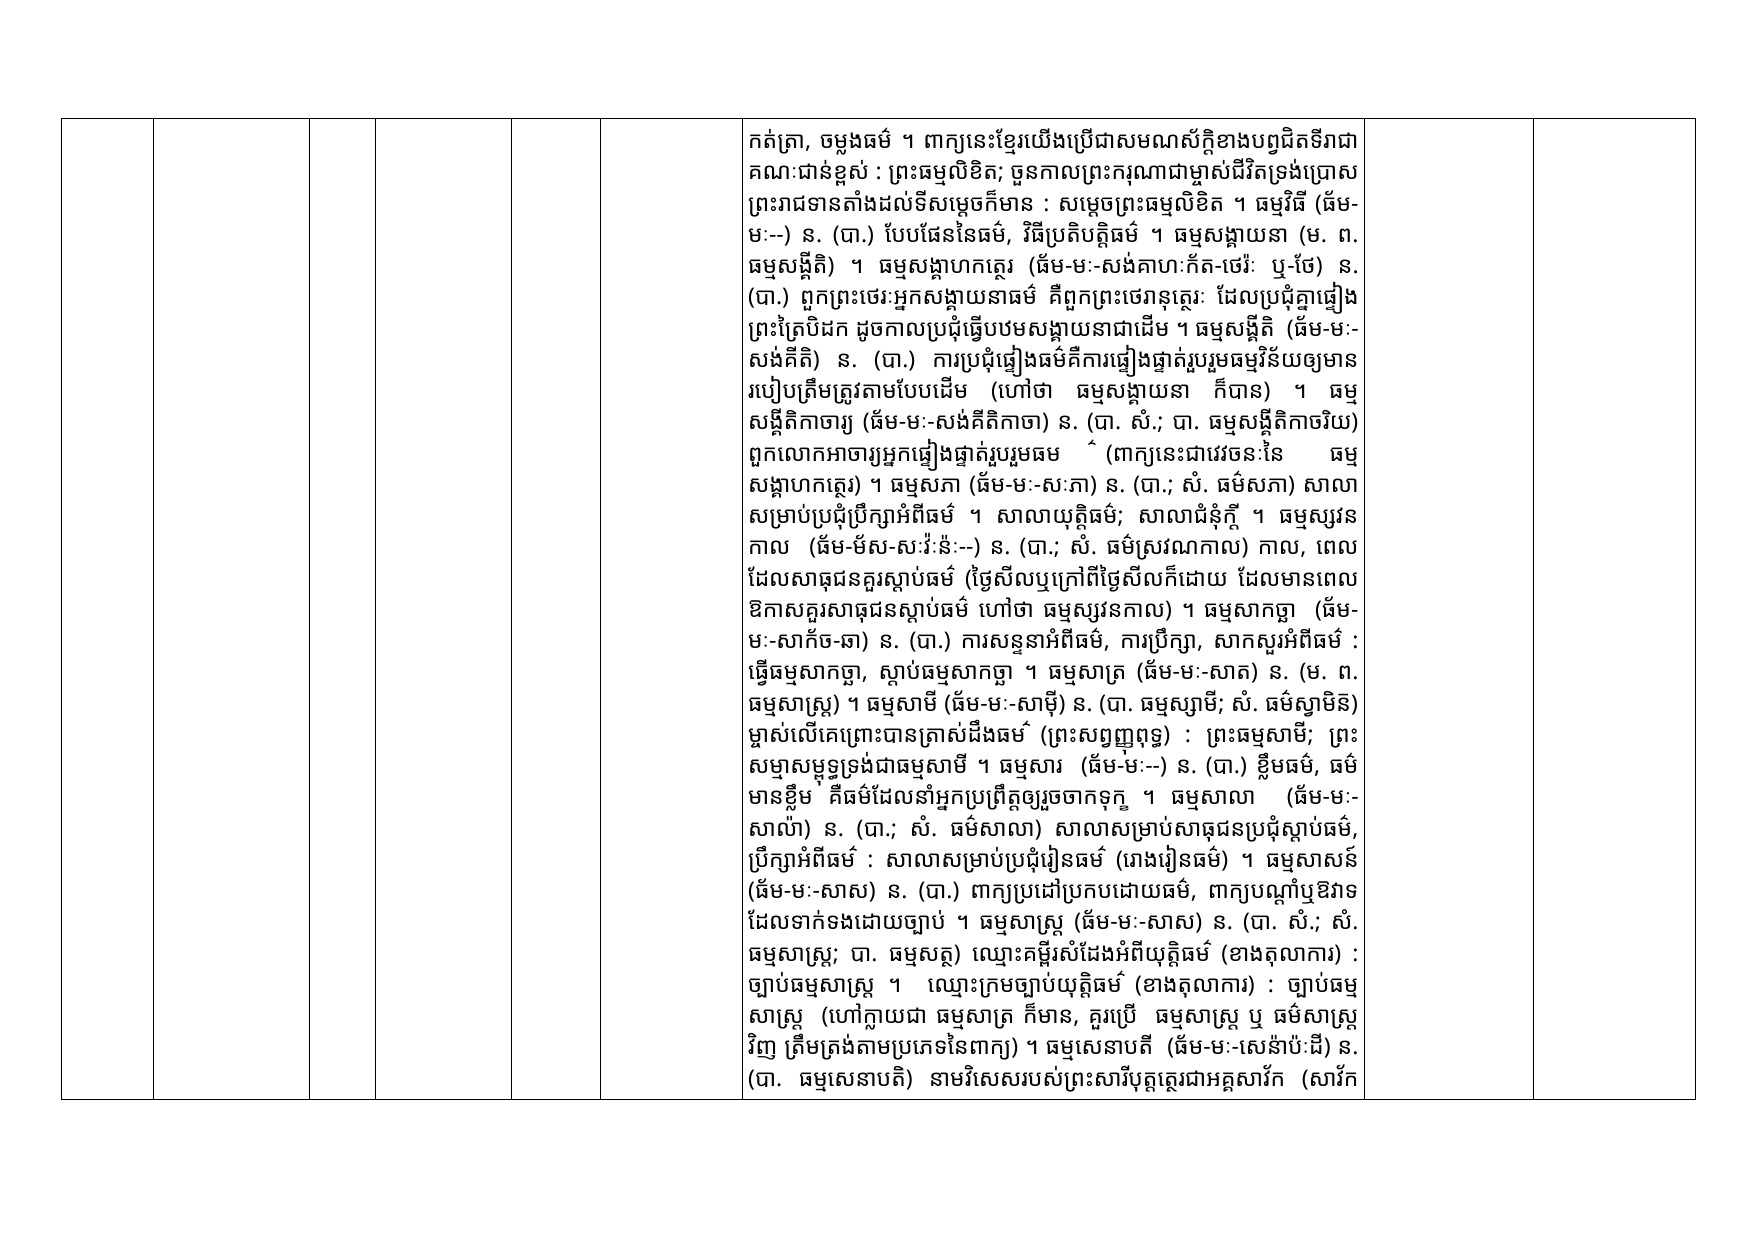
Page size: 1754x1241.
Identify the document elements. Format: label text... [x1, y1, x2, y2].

table_cell [62, 119, 153, 1098]
table_cell [310, 119, 375, 1098]
table_cell [376, 119, 511, 1098]
table_cell [1365, 119, 1533, 1098]
table_cell ធម្មកថា ធម្មកម្ម ធម្មកាយ ធម្មការ ធម្មក្ខន្ធ ធម្មគុណ ធម្មគោរព ធម្មចក្ក ធម្មចក្កប្បវត្តន-សូត្រ ធម្មចក្ខុ ធម្មចេតិយ​ ធម្មតា ធម្មទាន ធម្មទូត ធម្មទេសនា ធម្មធាតុ ធម្មនិទ្ទេស ធម្មនិយម ធម្មនីតិ ធម្មនុញ្ញ ធម្មន្តេវាសិក ធម្មប្បដិបត្តិ ធម្មប្បដិរូប ធម្មប្បដិសម្ភិទា ធម្មបថ ធម្មបទ ធម្មបទដ្ឋកថា ធម្មបាមោជ្ជ ធម្មបាល ធម្មបីតិ ធម្មបូជា ធម្មមន្ទីរ ធម្មមាមកៈ ធម្មមូល ធម្មមោទនា ធម្មយុត្ត ធម្មយុត្តិក- និកាយ ធម្មរក្ខិត ធម្មរក្ខិតា ធម្មរក្សា ធម្មរតនៈ ធម៌រត្ន ធម្មរាជ ធម្មលាភ ធម្មលិខិត ធម្មវិធី ធម្មសង្គាយនា ធម្មសង្គាហក-ត្ថេរ ធម្មសង្គីតិ ធម្មសង្គីតិ- កាចារ្យ​ ធម្មសភា ធម្មស្សវនកាល ធម្មសាកច្ឆា ធម្មសាត្រ ធម្មសាមី ធម្មសារ ធម្មសាលា ធម្មសាសន៍ ធម្មសាស្រ្ត ធម្មសេនាបតី ធម្មសំវេគ ធម្មាចារ្យ ធម្មាធិករណ៍ ធម្មាធិការ ធម្មាធិការី ធម្មាធិដ្ឋាន ធម្មាធិបតេយ្យ ធម្មាធិប្បាយ ធម្មានុរូប ធម្មារម្មណ៍ ធម្មាសនៈ ធម្មិក ធម្មិករាជ ធម្មុទ្ទេស [1534, 119, 1695, 1098]
table_cell [154, 119, 309, 1098]
table_cell [601, 119, 742, 1098]
table_cell (ធម៌) ធម៌, សភាវៈ​ទ្រទ្រង់​សត្វ​លោក គឺ បុណ្យ, បាប, សុចរិត, ទុច្ចរិត; ហេតុ; សភាព; ធម្មតា; ប្រក្រតី; ធម្មជាត; ប្រាជ្ញា​ញាណ; គុណ; សេចក្ដី​ចម្រើន; អារម្មណ៍​ខាង​ផ្លូវ​ចិត្ត; ការ​រិះ​គិត; សង្ខារ; កិរិយា​មារយាទ; បរិយត្តិ; ច្បាប់ ។ល។ ពាក្យ​នេះ​ប្រើ​សម្រាប់​រៀង​ភ្ជាប់​ពី​ខាង​ដើម​សព្ទ​ដទៃ​ទៀត​ដូច​ជា ធម្ម​កថា (ធ័ម-មៈកៈ ថា) ន. (បា.) សម្ដី​ដែល​ជា​ធម៌; ការ​សំដែង​ធម៌ ។ ធម្ម​កម្ម (ធ័ម មៈក័ម) ន. (បា.) អំពើ, កិច្ចការ​ដែល​ប្រកប​ដោយ​ធម៌, ដែល​ត្រូវ​តាម​ធម៌ ។ ព. ផ្ទ. អធម្ម​កម្ម ។ ធម្ម​កាយ (ធ័ម-មៈ--) ន. (បា.; សំ. ធម៌​កាយ) កាយ​មួយ​យ៉ាង​ក្នុង​កាយ​ទាំង​បី​របស់​ព្រះ​សព្វញ្ញុ​ពុទ្ធ​គឺ រូប​កាយ, នាម​កាយ, ធម្ម​កាយ; ព្រះ​ធម៌​ដែល​ជា​ពុទ្ធ​ភាសិត​ហៅ​ថា ធម្ម​កាយ ព្រោះ​ទុក​ដូច​ជា រូប​កាយ​របស់​ព្រះ​អង្គ សូម្បី​ទ្រង់​បរិព្វាន​ទៅ​ហើយ ក៏​នៅ​មាន​ព្រះ​ធម៌​នេះ​ជា​តំណាង​ព្រះ​អង្គ ។ ធម្មការ (ធ័ម-មៈ--) ន. (បា. ធម្ម + ការ) ឈ្មោះ​ក្រសួង​រដ្ឋ​មន្ត្រី​សម្រេច​កិច្ចការ​ខាង​សាសនា : ក្រសួង​ធម្មការ ។ ធម្មក្ខន្ធ (ធ័ម-ម័ក-ខ័ន) ន. (បា.; សំ. ធម៌ ស្កន្ធ) ពួក​ធម៌, កង​ធម៌; ចំនួន​កង​ធម៌​ជា​ពុទ្ធ​វចនៈ​ក្នុង​ព្រះ​ត្រៃ​បិដក ហៅ​ថា ព្រះ​ធម៌ ៨ ម៉ឺន ៤ ពាន់​ធម្មក្ខន្ធ (ម. ព. ខន្ធ ផង) ។ ធម្ម​គុណ (ធ័ម-មៈ-គុណ) ន. (បា.; សំ. ធម៌​គុណ) គុណ​ព្រះ​ធម៌ គឺ​សភាវៈ​ដែល​ស្រោច​ស្រង់​ទ្រទ្រង់​សត្វ​អ្នក​ប្រតិបត្តិ​តាម​គន្លង​ធម៌​ឲ្យ​បាន​សេចក្ដី​សុខ ។ ធម្ម​គោរព (ធ័ម-មៈ-គោរប់) ន. (សំ. ធម៌ + គៅរវ; បា. ធម្ម + គារវ) សេចក្ដី​កោត​ក្រែង​ចំពោះ​ធម៌ គឺ​សេចក្ដី​ប្រព្រឹត្ត​ប្រតិបត្តិ​តាម​គន្លង​ធម៌ ។ ឈ្មោះ​សាស្ត្រា​ប្រែ​រយ​មួយ​ខ្សែ សម្រាប់​សំដែង​ជា​មុន​បង្អស់​ប្រាប់​សេចក្ដី​គោរព​ធម៌ ក្នុង​ឱកាស​បុណ្យ​ធំ​ៗ តាម​ទម្លាប់​ពុទ្ធ​សាសនិក​ជន​ក្នុង​កម្ពុជ​រដ្ឋ : សាស្ត្រា​ព្រះ​ធម្ម​គោរព ។ ធម្ម​ចក្ក (ធ័ម-មៈច័ក) ន. (បា.; សំ. ធម៌ចក្រ) ចក្រ​គឺ​ធម៌​ឬ​ធម៌​ដូច​ជា​កង់ គឺ​ធម៌​ដែល​ព្រះ​សព្វញ្ញុ​ពុទ្ធ​ទ្រង់​ត្រាស់​សម្ដែង​ជា​ដំបូង​បង្អស់ ក្នុង​កាល​ព្រះ​អង្គ​បាន​ត្រាស់​ទើប​បាន ៥៩​ថ្ងៃ, ទ្រង់​សំដែង​អរិយ​សច្ច ៤ បង្វិល​ដំណើរ​សេចក្ដី​ដូច​ជា​កង់​រទេះ ។ ធម្ម​ចក្កប្បវត្តន​សូត្រ (ធ័ម-មៈច័ក-ក័បប៉ៈវ៉័ត-តៈន៉ៈសូត) ន. (បា.--សុត្ត; សំ. ធម៌​ចក្រ​ប្រវត៌ន​សូត្រ) ឈ្មោះ​សូត្រ​ដែល​ព្រះ​សម្មាសម្ពុទ្ធ​ទ្រង់​សម្ដែង​ធម្ម​ចក្ក ។ ធម្ម​ចក្ខុ (ធ័ម-មៈ-ច័កខុ) ន. (បា.; សំ. ធម៌​ចក្សុស៑ ឬ--ចក្សុ) ភ្នែក​គឺ​ធម៌​ឬ​ធម៌​ទុក​ដូច​ជា​ភ្នែក, បាន​ខាង​ឯ​អរិយ​មគ្គ​ជាន់​ក្រោម​បី​ប្រភេទ​គឺ សោតាបត្តិ​មគ្គ, សកទាគាមិ​មគ្គ, អនាគាមិ​មគ្គ; តែ​ច្រើន​សំដៅ​ចំពោះ សោតាបត្តិ​មគ្គ (ម. ព. មគ្គ និង អរិយ​មគ្គ ផង) ។ ធម្ម​ចេតិយ (ធ័ម-មៈចេតិយ៉ៈ ឬ--ចេដី) ន. (បា.; សំ. ធម៌​ចៃត្យ) ចេតិយ​ដែល​បញ្ចុះ​ព្រះ​ធម៌ ។ ធម្ម​មន្ទីរ, តួ​គម្ពីរ​ឬ​ទូ​ដែល​តម្កល់​គម្ពីរ, ក្រាំង, សៀវភៅ​ធម៌​ជា​ពុទ្ធ​សាសនា, ជា​សុភាសិត​ក៏​ហៅ​ថា ធម្ម​ចេតិយ ដែរ (ម. ព. ចេតិយ ផង) ។ ធម្មជាត ឬ ធម្មជាតិ (ធ័ម-មៈ-ជាត) ន. (បា.) ធម៌, សភាវៈ, សភាព ។ ធម្មតា (ធ័ម-មៈ-ដា) ន. (បា.) ប្រក្រតី, អ្វី​ៗ​ដែល​តែង​មាន​មក, ទំនៀម, ទម្លាប់ ។ ធម្ម​ទាន (ធ័ម-មៈ--) ន. (បា.) ការ​ឲ្យ​ធម៌ គឺ​ការ​សម្ដែង​ធម៌, និយាយ, បង្រៀន​ធម៌; ការ​កសាង​គម្ពីរ​ដីកា​ធម៌​វិន័យ : ធ្វើ​ធម្ម​ទាន, កសាង​ធម្ម​ទាន; ធម្ម​ទាន​មាន​ផល​ច្រើន​ជាង​ទាន​ទាំងពួង ព្រោះ​ជា​គ្រូ​ប្រាប់​ផ្លូវ​ខុស​ត្រូវ ។ ធម្ម​ទូត (ធ័ម-មៈ--) ន. (បា.) ទូត​របស់​ធម៌​គឺ​អ្នក​ដែល​គេ​បញ្ជូន​ទៅ​កាន់​ទី​ផ្សេង​ៗ ដើម្បី​ឲ្យ​ផ្សាយ​ធម៌ ។ ធម្ម​ទេសនា (ធ័ម-មៈ-ទេសៈន៉ា ឬ--ទេស្នា) ន. (បា.) ការ, ដំណើរ​សំដែង​ធម៌ ។ ធម្ម​ធាតុ (ធ័ម-មៈ-ធាត) ន. (បា.) អ្នក​មាន​ធាតុ​ជា​ធម៌ គឺ​ព្រះ​ពុទ្ធ; ធាតុ​គឺ​ធម៌ ។ ធម្ម​និទ្ទេស (ធ័ម-មៈ-និត-ទេស) ន. (បា.) និទ្ទេស​នៃ​ធម៌, ការ​សម្ដែង​ញែក​ចែក​នូវ​ធម៌ ។ ធម្ម​និយម ឬ ធម្ម​និយាម (ធ័ម-មៈនិយំ ឬ--និយាម) ន. (បា.) សេចក្ដី​កំណត់​តាម​ធម្មតា ។ ធម្ម​នីតិ (ធ័ម-មៈ--) ន. (បា.) ឈ្មោះ​គម្ពីរ​មួយ​ដែល​សម្ដែង​អំពី​បែប​គតិ​លោក និង​គតិ​ធម៌ ។ ធម្ម​នុញ្ញ ឬ ធម្ម​នូញ្ញ (ធ័ម-មៈ-នុញ, ឬ--នូញ) ន. (បា.) ឈ្មោះ​ច្បាប់​មួយ​ក្រម សម្ដែង​ពី​របៀប​ការ​ក្នុង​តុលាការ (ម. ព. រដ្ឋ​ធម្ម​នុញ្ញ ផង) ។ ធម្មន្តេវាសិក (ធ័ម-ម័ន-តេវាសិក) ន. (បា.) សិស្ស​ព្រោះ​ធម៌ គឺ​អ្នក​សិក្សា​ធម៌​អាថ៌​អំពី​សំណាក់​គ្រូ​អាចារ្យ​ណា​មួយ ។ ធម្មប្បដិបត្តិ (ធ័ម-ម័ប-ប៉ៈ-ដិ-ប៉័ត-តិ ឬ--ប៉ៈដិបាត់) ន. (បា.) ការ​ប្រតិបត្តិ​ធម៌, ការ​ប្រព្រឹត្ត​តាម​ច្បាប់ : ព្រះ​ពុទ្ធ​ទ្រង់​លើក​យក​ធម្មប្បដិបត្តិ​មក​ជា​គោល​ធំ​បំផុត ។ ធម្មប្បដិរូប (ធ័ម-ម័ប-ប៉ៈ ដិ--) ន. (បា.) ការ​ប្រៀប​ប្រដូច​ស្រដៀង​នឹង​ធម៌, ធម៌​ប្លម, ធម៌​ក្លែងក្លាយ : សេចក្ដី​ត្រង់​ឃ្លា​នេះ គឺ​ជា​ធម្មប្បដិរូប​ទេ ។ ធម្មប្បដិ​សម្ភិទា (ធ័ម-ម័ប-ប៉ៈដិសាំ-ភិទា) ន. (បា.) ការ​បែក​ប្រាជ្ញា​យល់​ធ្លុះ​ធ្លាយ​ក្នុង​ធម៌, ប្រាជ្ញា​បែក​ភ្លឺ​ស្វាង​ឥត​ទើស​ទាក់​ក្នុង​ធម៌ ។ ធម្ម​បថ (ធ័ម-មៈ-បត់) ន. (បា.) គន្លង​ធម៌, ផ្លូវ​ធម៌ ។ ធម្ម​បទ (ធ័ម-មៈ-បត់) ន. (បា.) ផ្លូវ​ធម៌, លំអាន​ធម៌ ។ ឈ្មោះ​គម្ពីរ​ព្រះ​ពុទ្ធ​សាសនា​ក្នុង​សុត្តន្ត​បិដក​ខាង​ពួក​ខុទ្ទក​និកាយ ហៅ​ថា ខុទ្ទក​និកាយ ធម្ម​បទ, ជា​ពុទ្ធ​ភាសិត​សុទ្ធ​តែ​ជា​គាថា​ទាំងអស់ ហៅ​ថា ធម្ម​បទ​គាថា ឬ គាថា​ធម្ម​បទ ។ ធម្ម​បទដ្ឋ​កថា (ធ័ម-មៈ-ប៉ៈទ័ត-ឋៈកៈថា) ន. (បា.) ឈ្មោះ​អដ្ឋ​កថា គឺ​គម្ពីរ​អធិប្បាយ​សេចក្ដី​គាថា​ធម្ម​បទ, អដ្ឋ​កថា​នេះ​មាន​ពីរ​ភាគ, ភាគ​ខាង​ដើម​ហៅ​ថា ធម្ម​បទដ្ឋ​កថា​បុព្វ​ភាគ, ភាគ​ខាង​ចុង​ហៅ​ថា ធម្ម​បទដ្ឋ​កថា​បច្ឆិម​ភាគ ។ ធម្ម​បរិយាយ (ធ័ម-មៈ-ប៉ៈរ៉ិយ៉ាយ ឬ--បរ៉ិ--) ន. (បា.) បរិយាយ​នៃ​ធម៌, សេចក្ដី​អធិប្បាយ​វែក​ញែក​នូវ​ធម៌, ការ​ពន្យល់​សេចក្ដី​តាម​ដំណើរ​ធម៌ : ធម្ម​បរិយាយ​នេះ​មិន​ត្រូវ​តាម​របៀប​ទេ, ធម្ម​បរិយាយ​នោះ​ពីរោះ​ជ្រាលជ្រៅ​ល្អ​ណាស់ ។ ធម្ម​បាមោជ្ជ (ធ័ម-មៈ-ប៉ាម៉ោច) ន. (បា. ធម្មប្បាមោជ្ជ; សំ. ធម៌​ប្រមោទ ឬ ធម៌​ប្រាមោទ្យ) សេចក្ដី​រីករាយ​ចំពោះ​ធម៌ ។ ធម្ម​បាល (ធ័ម-មៈ--) ន. (បា.) អ្នក​រក្សា​ធម៌ ។ ធម្ម​បីតិ (ធ័ម-មៈ-ប៉ីតិ) ន. (បា. ធម្មប្បីតិ; សំ. ធម៌​ប្រីតិ) ដំណើរ​ក្រេប​ផឹក​រស​ធម៌; សេចក្ដី​រីករាយ​ចំពោះ​ធម៌ : អ្នក​មាន​ធម្មបីតិ​ក្នុង​សន្តាន​រមែង​សម្រេច​ឥរិយាបថ​ទាំង ៤ ជា​សុខ ។ ធម្ម​បូជា (ធ័ម-មៈ--) ន. (បា.) បូជា​ចំពោះ​ធម៌, បូជា​ចំពោះ​អ្នក​ចេះ​ធម៌​ឬ​ចំពោះ​អ្នក​ប្រព្រឹត្ត​ធម៌ : វត្ថុ​នេះ​ជា​ធម្ម​បូជា​របស់​ខ្ញុំ ។ ធម្ម​មន្ទីរ (ធ័ម-មៈ-មន់ទី) ន. (បា. ធម្ម​មន្ទិរ) ផ្ទះ, កន្លែង​តម្កល់​ធម៌ គឺ​បណ្ណាល័យ​តម្កល់​គម្ពីរ​ផ្សេង​ៗ ។ ធម្ម​មាមកៈ (ធ័ម-មៈ-មាមៈកៈ) ន. (បា. ធម្ម​មាមក) អ្នក​ដែល​រាប់​អាន​គោរព​ថា​ព្រះ​ធម៌​ជា​របស់​អាត្មា​អញ គឺ​អ្នក​ដែល​ជឿ​ធម៌​ជា​ពុទ្ធ​សាសនា​ស៊ប់​ចិត្ត ឥត​មាន​ងាក​បែរ ។ ធម្ម​មូល (ធ័ម-មៈ--) ន. (បា.) ឫស​គល់​នៃ​ធម៌, ទី​តាំង​នៃ​ធម៌ : សេចក្ដី​ដឹង​គុណ​គោរព​អ្នក​មាន​គុណ ជា​ធម្ម​មូល ។ ធម្ម​មោទនា (ធ័ម-មៈមោទៈនា) ន. (បា.) សេចក្ដី​រីករាយ​ចំពោះ​ធម៌ ។ ធម្ម​យុត្ត (ធ័ម-មៈ-យុត) ន. ឬ គុ. (បា.; សំ. ធម៌​យុក្ត) អ្នក​ប្រកប​ដោយ​ធម៌; ដែល​ប្រកប​ដោយ​ធម៌ ។ ធម្ម​យុត្តិក​និកាយ (ធ័ម-មៈ-យុត-តិកៈ) ន. (បា.) ឈ្មោះ​គណៈ​បព្វជិត​ក្នុង​ព្រះ​ពុទ្ធ​សាសនា​សម័យ​សព្វ​ថ្ងៃ​នេះ ដែល​ជា​គូ​គ្នា​នឹង​មហា​និកាយ (ម. ព. នេះ​ផង) ។ ធម្ម​រក្ខិត (ធ័ម-មៈ-រ័កខិត) ន. ឬ គុ. (បា.; សំ. ធម៌​រក្សិត) អ្នក​រក្សា​ធម៌ ។ ពាក្យ​នេះ​ច្រើន​ប្រើ​ជា​ឈ្មោះ​ភិក្ខុ​ឬ​សាមណេរ​ក្នុង​ព្រះ​ពុទ្ធ​សាសនា ។ ចួន​កាល​ប្រើ​ជា​សមណ​ស័ក្តិ​ទី​រាជា​គណៈ​ក៏​មាន ។ ធម្ម​រក្ខិតា (ធ័ម-មៈរ័កខិតា) ន. (បា.) ស្រ្តី​ដែល​ជន​អ្នក​ប្រព្រឹត្ត​ធម៌​ត្រូវ​គ្នា គ្រប់គ្រង​រក្សា​ជា​ធំ​ត្រួតត្រា​លើ : ស្ត្រី​ធម្ម​រក្ខិតា ។ ធម្ម​រក្សា (ធ័ម-មៈ-រ័កសា) ន. (បា. ធម៌ + រក្ស) ការ​រក្សា​ធម៌ ។ ពាក្យ​នេះ​សព្វ​ថ្ងៃ ខ្មែរ​យើង​ប្រើ​ជា​ងារ​មន្ត្រី​ក្នុង​ក្រុម​សង្ឃ​ការី : ព្រះ​ធម្ម​រក្សា ។ ធម្ម​រតនៈ ឬ ធម្ម​រ័តន៍ (ធ័ម-មៈ-រៈតៈន៉ៈ ឬ--រ័ត) ន. (បា. ធម្ម​រតន, សំ. ធម៌​រត្ន) កែវ​គឺ​ព្រះ​ធម៌ ឬ​ព្រះ​ធម៌​ដែល​ទុក​ជា​កែវ​ដ៏​វិសេស ។ ធម៌​រត្ន ឬ ធម៌​រ័ត្ន (ធ័រ​រ័ត) ន. (ដូច​គ្នា​នឹង ធម្ម​រតនៈ ឬ ធម្ម​រ័តន៍) ។ ធម្ម​រាជ (ធ័ម-មៈ-រាច) ន. (បា.) លោក​ដែល​ជា​ស្ដេច​ព្រោះ​ត្រាស់​ដឹង​ធម៌ (ព្រះ​សព្វញ្ញុ​ពុទ្ធ) : ព្រះ​សម្ពុទ្ធ​ជា​ធម្ម​រាជ ។ ធម្ម​លាភ (ធ័ម-មៈ-លាប) ន. (បា. ធម្ម + លាភ) លាភ​ដែល​កើត​ដោយ​ធម៌, ការ​បាន​អ្វី​ៗ ដោយ​នូវ​ធម៌ : ទ្រព្យ​នេះ​ជា​ធម្ម​លាភ​របស់​ខ្ញុំ ។ ធម្ម​លិខិត (ធ័ម-មៈ--) ន. (បា. ធម្ម + លិខិត) អ្នក​សរសេរ, កត់ត្រា, ចម្លង​ធម៌ ។ ពាក្យ​នេះ​ខ្មែរ​យើង​ប្រើ​ជា​សមណ​ស័ក្តិ​ខាង​បព្វជិត​ទី​រាជា​គណៈ​ជាន់​ខ្ពស់ : ព្រះ​ធម្ម​លិខិត; ចួន​កាល​ព្រះ​ករុណា​ជា​ម្ចាស់​ជីវិត​ទ្រង់​ប្រោស​ព្រះ​រាជ​ទាន​តាំង​ដល់​ទី​សម្ដេច​​ក៏​មាន : សម្ដេច​ព្រះ​ធម្ម​លិខិត ។ ធម្ម​វិធី (ធ័ម-មៈ--) ន. (បា.) បែប​ផែន​នៃ​ធម៌, វិធី​ប្រតិបត្តិ​ធម៌ ។ ធម្ម​សង្គាយនា (ម. ព. ធម្មសង្គីតិ) ។ ធម្ម​សង្គាហកត្ថេរ (ធ័ម-មៈ-សង់គាហៈក័ត-ថេរ៉ៈ ឬ-ថែ) ន. (បា.) ពួក​ព្រះ​ថេរៈ​អ្នក​សង្គាយនា​ធម៌ គឺ​ពួក​ព្រះ​ថេរានុត្ថេរៈ ដែល​ប្រជុំ​គ្នា​ផ្ទៀង​ព្រះ​ត្រៃ​បិដក ដូច​កាល​ប្រជុំ​ធ្វើ​បឋម​សង្គាយនា​ជាដើម ។ ធម្ម​សង្គីតិ (ធ័ម-មៈ-សង់គីតិ) ន. (បា.) ការ​ប្រជុំ​ផ្ទៀង​ធម៌​គឺ​ការ​ផ្ទៀង​ផ្ទាត់​រួបរួម​ធម្ម​វិន័យ​ឲ្យ​មាន​របៀប​ត្រឹមត្រូវ​តាម​បែប​ដើម (ហៅ​ថា ធម្ម​សង្គាយនា ក៏​បាន) ។ ធម្ម​សង្គីតិកាចារ្យ (ធ័ម-មៈ-សង់គីតិកាចា) ន. (បា. សំ.; បា. ធម្ម​សង្គីតិកាចរិយ) ពួក​លោក​អាចារ្យ​អ្នក​ផ្ទៀង​ផ្ទាត់​រួបរួម​ធម៌ (ពាក្យ​នេះ​ជា​វេវចនៈ​នៃ ធម្ម​សង្គាហកត្ថេរ) ។ ធម្ម​សភា (ធ័ម-មៈ-សៈភា) ន. (បា.; សំ. ធម៌​សភា) សាលា​សម្រាប់​ប្រជុំ​ប្រឹក្សា​អំពី​ធម៌ ។ សាលា​យុត្តិ​ធម៌; សាលា​ជំនុំ​ក្ដី ។ ធម្មស្សវន​កាល (ធ័ម-ម័ស-សៈវ៉ៈន៉ៈ--) ន. (បា.; សំ. ធម៌​ស្រវណ​កាល) កាល, ពេល​ដែល​សាធុជន​គួរ​ស្ដាប់​ធម៌ (ថ្ងៃ​សីល​ឬ​ក្រៅ​ពី​ថ្ងៃ​សីល​ក៏​ដោយ ដែល​មាន​ពេល​ឱកាស​គួរ​សាធុ​ជន​ស្ដាប់​ធម៌ ហៅ​ថា ធម្មស្សវន​កាល) ។ ធម្ម​សាកច្ឆា (ធ័ម-មៈ-សាក័ច-ឆា) ន. (បា.) ការ​សន្ទនា​អំពី​ធម៌, ការ​ប្រឹក្សា, សាក​សួរ​អំពី​ធម៌ : ធ្វើ​ធម្ម​សាកច្ឆា, ស្ដាប់​ធម្ម​សាកច្ឆា ។ ធម្ម​សាត្រ (ធ័ម-មៈ-សាត) ន. (ម. ព. ធម្ម​សាស្ត្រ) ។ ធម្ម​សាមី (ធ័ម-មៈ-សាម៉ី) ន. (បា. ធម្មស្សាមី; សំ. ធម៌​ស្វាមិន៑) ម្ចាស់​លើ​គេ​ព្រោះ​បាន​ត្រាស់​ដឹង​ធម៌ (ព្រះ​សព្វញ្ញុ​ពុទ្ធ) : ព្រះ​ធម្ម​សាមី; ព្រះ​សម្មាសម្ពុទ្ធ​ទ្រង់​ជា​ធម្ម​សាមី ។ ធម្ម​សារ (ធ័ម-មៈ--) ន. (បា.) ខ្លឹម​ធម៌, ធម៌​មាន​ខ្លឹម គឺ​ធម៌​ដែល​នាំ​អ្នក​ប្រព្រឹត្ត​ឲ្យ​រួច​ចាក​ទុក្ខ ។ ធម្ម​សាលា (ធ័ម-មៈ-សាល៉ា) ន. (បា.; សំ. ធម៌​សាលា) សាលា​សម្រាប់​សាធុ​ជន​ប្រជុំ​ស្ដាប់​ធម៌, ប្រឹក្សា​អំពី​ធម៌ : សាលា​សម្រាប់​ប្រជុំ​រៀន​ធម៌ (រោង​រៀន​ធម៌) ។ ធម្ម​សាសន៍ (ធ័ម-មៈ-សាស) ន. (បា.) ពាក្យ​ប្រដៅ​ប្រកប​ដោយ​ធម៌, ពាក្យ​បណ្ដាំ​ឬ​ឱវាទ​ដែល​ទាក់ទង​ដោយ​ច្បាប់ ។ ធម្ម​សាស្ត្រ (ធ័ម-មៈ-សាស) ន. (បា. សំ.; សំ. ធម្ម​សាស្ត្រ; បា. ធម្ម​សត្ថ) ឈ្មោះ​គម្ពីរ​សំដែង​អំពី​យុតិ្ត​ធម៌ (ខាង​តុលាការ) : ច្បាប់​ធម្ម​សាស្ត្រ ។ ឈ្មោះ​ក្រម​ច្បាប់​យុត្តិ​ធម៌ (ខាង​តុលាការ) : ច្បាប់​ធម្ម​សាស្ត្រ (ហៅ​ក្លាយ​ជា ធម្ម​សាត្រ ក៏​មាន, គួរ​ប្រើ ធម្ម​សាស្ត្រ ឬ ធម៌​សាស្ត្រ វិញ ត្រឹមត្រង់​តាម​ប្រភេទ​នៃ​ពាក្យ) ។ ធម្ម​សេនាបតី (ធ័ម-មៈ-សេន៉ាប៉ៈដី) ន. (បា. ធម្ម​សេនាបតិ) នាម​វិសេស​របស់​ព្រះ​សារីបុត្តត្ថេរ​ជា​អគ្គ​សាវ័ក (សាវ័ក​ខាង​ស្ដាំ) នៃ​ព្រះ​សក្យមុនី​សម្ពុទ្ធ; មាន​ន័យ​មួយ​ផ្សេង​ថា ព្រះ​ខីណាស្រព​ទាំងអស់​ក៏​សុទ្ធ​តែ​មាន​នាម​វិសេស​ថា ធម្ម​សេនាបតី បាន​ដែរ ព្រោះ​លោក​ច្បាំង​ឈ្នះ​សេនា​គឺ​អកុសល​ធម៌ ដោយ​កម្លាំង​រេហ៍​ពល​គឺ​កុសល​ធម៌​ដូច​ៗគ្នា​ទាំងអស់; ប៉ុន្តែ​ពាក្យ​នេះ ដែល​ប្រើ​ប្រាកដ ចំពោះ​តែ​ជា​នាម​វិសេស​របស់​ព្រះ​សារីបុត្តត្ថេរ​ប៉ុណ្ណោះ : ព្រះ​សារីបុត្ត​ជា​ធម្ម​សេនាបតី, ព្រះ​ធម្ម​សេនាបតី ។ ធម្ម​សំវេគ (ធ័ម មៈ-សង្វេក ឬ ធ័ម-មៈ-សង្វែក) ន. (បា.) សេចក្ដី​សំវេគ​ចំពោះ​ធម៌​មាន​ទុក្ខំ អនិច្ចំ អនត្តា ជាដើម (ម. ព. សំវេគ ផង) ។ ធម្មាចារ្យ (ធ័ម-មាចា) ន. (សំ. ធម៌ាចាយ៌; បា. ធម្មាចរិយ) អាចារ្យ​អ្នក​បង្រៀន​ធម៌, គ្រូ​ព្រះ​ធម៌ : លោក​ជា​ធម្មាចារ្យ​របស់​ខ្ញុំ ។ ធម្មាធិករណ៍ (ធ័ម-មា-ធិ-ក) ន. (បា. ធម្មាធិករណ; សំ. ធម៌ាធិករណ) អធិករណ៍​អំពី​ធម៌; សាលា​យុតិ្តធម៌, សាលា​ជំនុំ​ក្ដី ។ ធម្មាធិការ (ធ័ម-មា--) ន. (បា.; សំ ធម៌ាធិការ) ដូច​គ្នា​នឹង ធម្មាធិករណ៍ ដែរ ។ ធម្មាធិការ​នាយក (ធ័ម-មាធិការ៉ៈនាយក់) ន. (បា.; សំ. ធម៌ាធិ--) នាយក (អធិបតី​ឬ​ចាងហ្វាង) សាលា​ជំនុំ​ក្ដី ។ ធម្មាធិការី (ធ័ម-មាធិការ៉ី) ន. (បា.; សំ. ធម៌ាធិការិន៑) អ្នក​ពិភាក្សា​ក្ដី, អ្នក​ជំនុំ​ក្ដី (ចៅក្រម) ។ ធម្មាធិដ្ឋាន (--ធិតឋាន) ន. (បា.) ការ​ផ្គង​តាំង​ចិត្ត​ចំពោះ​ធម៌; ការ​លើក​យក​ធម៌​ឬ​យក​ច្បាប់​មក​ជា​ទី​តាំង, ពាក្យ​ឬ​ប្រយោគ​ដែល​និយាយ​សំដៅ​ចំពោះ​អំពើ​ឬ​ចំពោះ​ធម៌​ត្រង់​ៗ​តែ​ម្យ៉ាង មិន​បាន​និយាយ​ដល់​រូប​បុគ្គល​អ្នក​ធ្វើ​អ្នក​ប្រព្រឹត្ត ដូច​ជា​ប្រយោគ​ថា : បាប​រមែង​ឲ្យ​ផល​អាក្រក់, បុណ្យ​រមែង​ឲ្យ​ផល​ល្អ យ៉ាង​នេះ​ជាដើម ហៅ​ថា​ពាក្យ​ជា ធម្មាធិដ្ឋាន ។ ព. ផ្ទ. បុគ្គលាធិដ្ឋាន (ម. ព. នោះ​ផង) ។ ធម្មាធិបតេយ្យ (ធ័ម-មាធិប៉ៈតៃ) ន. ឬ គុ. (បា.) អ្នក​ដែល​មាន​ធម៌​ជា​អធិបតី គឺ​អ្នក​ដែល​ធ្វើ​អ្វី​ៗ អាង​ដល់​ធម៌ និង​ច្បាប់​ជា​ធំ; ដំណើរ​ដែល​អាង​ដល់​ធម៌​និង​ច្បាប់​ជា​ធំ ។ ធម្មាធិប្បាយ (ធ័ម-មាធិប-បាយ) ន. (បា.) សេចក្ដី​អធិប្បាយ​ធម៌, ដំណើរ​ពន្យល់​ធម៌ ។ ធម្មានុរូប គុ. (បា. ធម្ម + អនុរូប) ដែល​សម​គួរ, ដែល​មាន​ទំនង​ដ៏​សម​គួរ​តាម​ធម៌, ដែល​ស្រប​ទៅ​តាម​ធម៌, ដែល​សមរម្យ​ត្រឹមត្រូវ​តាម​ច្បាប់ ។ ធម្មារម្មណ៍ (--រ៉ម់) ន. (បា.) អារម្មណ៍​របស់​ចិត្ត; អារម្មណ៍​គឺ​ធម៌ ឬ ធម៌​ជា​អារម្មណ៍ ។ ក្នុង​អភិធម្មត្ថ​សង្គហៈ​ថា ធម៌ ៦ យ៉ាង​គឺ បសាទរូប ១ សុខុមរូប ១ ចិត្ត ១ ចេតសិក ១ រូប ១ និព្វាន ១ ហៅ​ថា ធម្មារម្មណ៍ ។ ធម្មាសនៈ ឬ ធម្មាសន៍ (ធ័មៈមាសៈន៉ៈ ឬ​ធ័ម-មាស) ន. (បា. ធម្មាសន) អាសនៈ​សម្រាប់​អង្គុយ​សំដែង​ធម៌ ឬ​សម្រាប់​អង្គុយ​សូត្រ​ធម៌, គ្រែ​សម្រាប់​អង្គុយ​សម្ដែង​ធម៌ : អង្គុយ​លើ​ធម្មាសនៈ; គ្រែ​ធម្មាសន៍ ។ ធម្មិក (ធ័ម-មិក) គុ. (បា.; សំ. ធរ្មិក) ដែល​ប្រកប​ដោយ​ធម៌ : ព្រះ​បាទ​ធម្មិក, មនុស្ស​ធម្មិក, ទ្រព្យ​ធម្មិក, ភោជន​ធម្មិក ។ល។ ធម្មិក​រាជ (ធ័ម-មិកៈរាច) ន. (បា.; សំ. ធរ្មិក​រាជ) ស្ដេច​ប្រកប​ដោយ​ធម៌, ស្ដេច​ទ្រង់​ទសពិធ​ធម៌ : ព្រះ​មហា​ក្សត្រ​អង្គ​នុះ ទ្រង់​ជា​ធម្មិក​រាជ ។ ធម្មុទ្ទេស (ធ័ម-មុត-ទេស) ន. (បា.) ការ​លើក​យក​ចំនួន​មាតិកា​ធម៌​នីមួយ​ៗ​មក​សម្ដែង​ប្រាប់​ឲ្យ​ដឹង​ថា ប៉ុណ្ណេះ​ប៉ុណ្ណោះ : ធម្ម​កថិក​មុន​នឹង​អធិប្បាយ​ពន្យល់​ធម៌​ណា​មួយ គប្បី​សំដែង​នូវ​ធម្មុទ្ទេស​សិន ។ មួយទៀត​ថា ការ​លើក​យក​ធម៌ ៤​យ៉ាង មក​ពិចារណា​ឬ​យក​មក​សម្ដែង​តាម​ការណ៍​ពិត ហៅ​ថា ធម្មុទ្ទេស, ធម៌ ៤ នោះ​គឺ ១-សត្វ​លោក សុទ្ធ​តែ​ឥត​ទៀងទាត់​ឋិតថេរ​ចិរកាល​ទេ តែងតែ​លុះ​ក្នុង​អំណាច​នៃ​រាជ-ព្យាធិ-មរណៈ គេច​មិន​ផុត​ឡើយ; ២-សត្វ​លោក​ឥត​មាន​កន្លែង​ជ្រក​ពួន​ឲ្យ​រួច​អំពី​ការ​ភិតភ័យ​ទេ; ៣-សត្វ​លោក​ឥត​មាន​ទ្រព្យ​សម្បត្តិ​ក្រៅ​ពី​កុសល​កម្ម​ដែល​ខ្លួន​បាន​កសាង​សន្សំ​ទេ រមែង​តែ​លះ​សរពើ​ទាំង​អស់ ហើយ​ចេញ​ចាក​លោក​នេះ​ទៅ​ៗ; ៤-សត្វ​លោក​ជា​ទាសៈ​នៃ​តណ្ហា តែងតែ​មាន​ការ​ខ្វះ​កន្លះ​ជានិច្ច​មិន​ដែល​ពេញ​ចំណង់​ខ្លួន​ទេ ។ល។ [743, 119, 1364, 1098]
table_cell [512, 119, 600, 1098]
